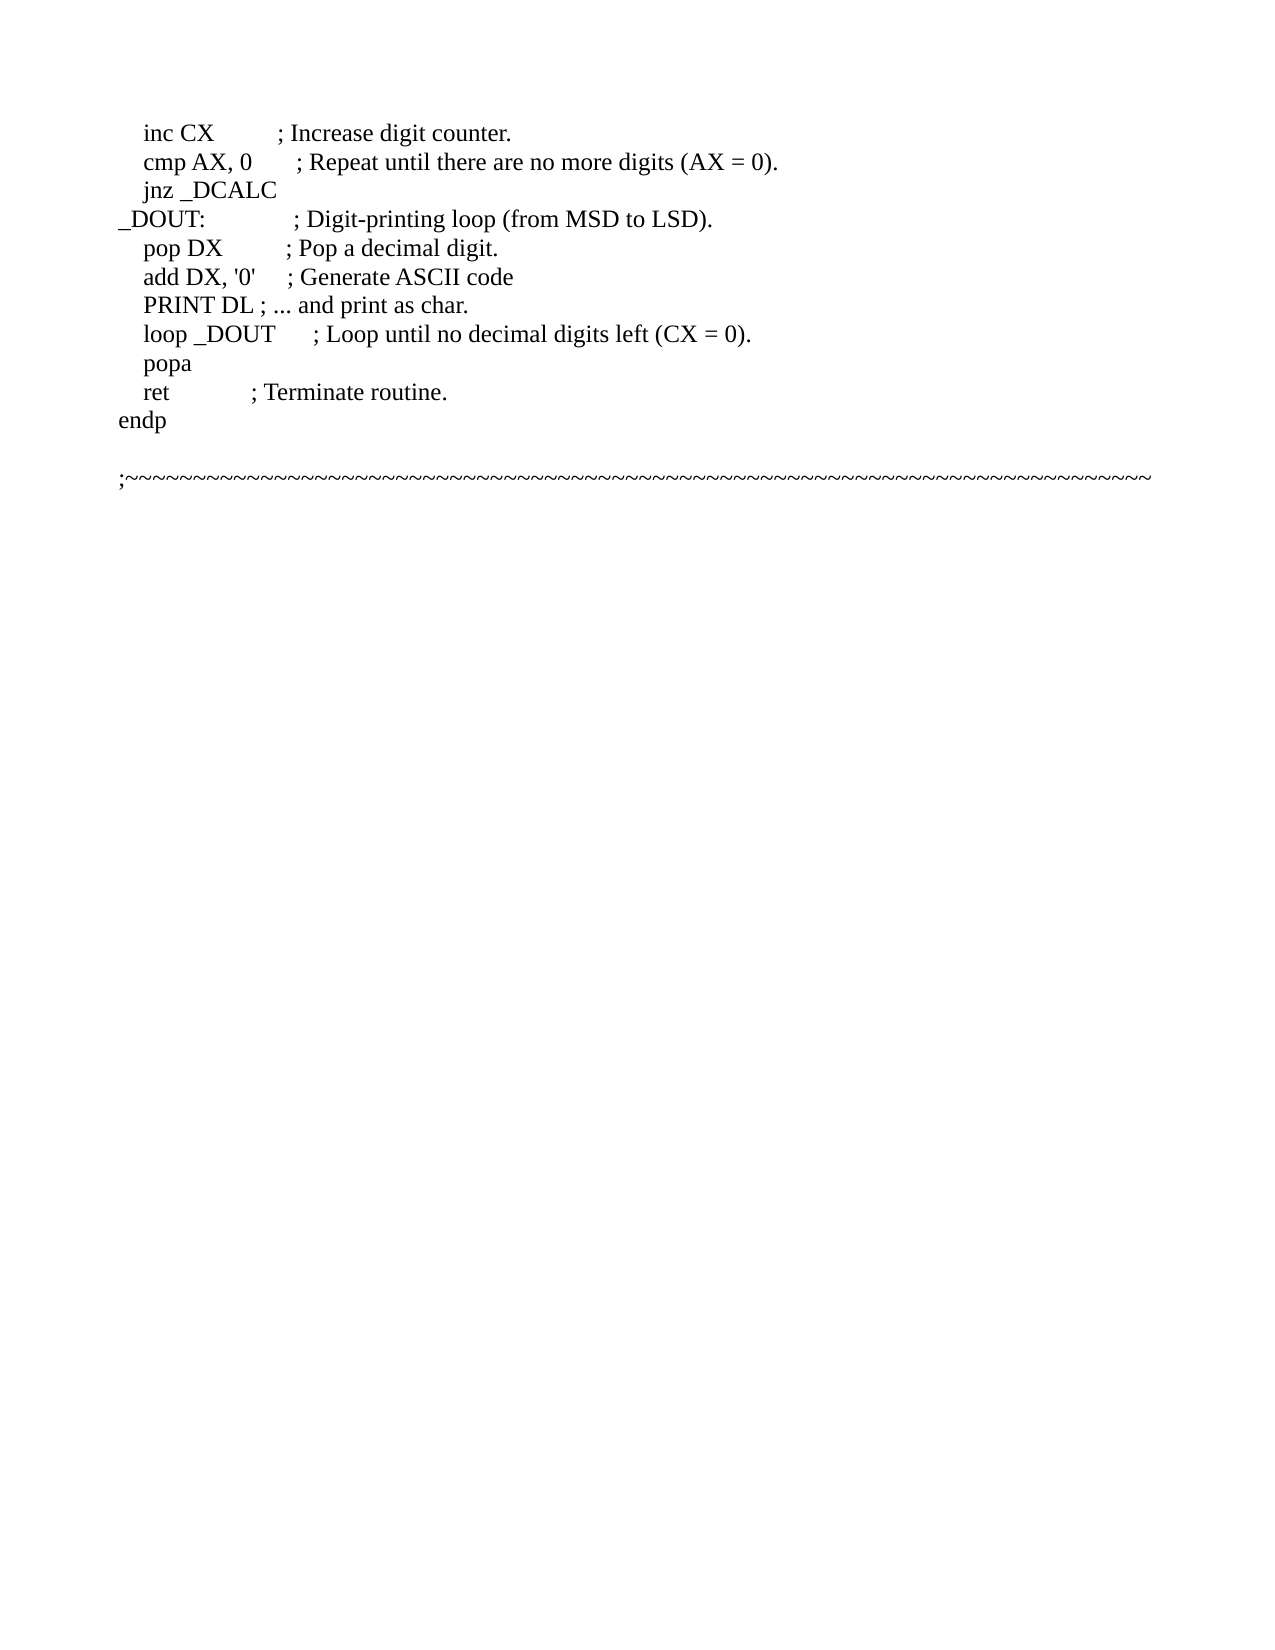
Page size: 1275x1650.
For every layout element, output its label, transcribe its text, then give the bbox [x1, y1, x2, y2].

text _DOUT: ; Digit-printing loop (from MSD to LSD). [118, 204, 1157, 233]
text ret ; Terminate routine. [118, 377, 1157, 406]
text popa [118, 348, 1157, 377]
text cmp AX, 0 ; Repeat until there are no more digits (AX = 0). [118, 147, 1157, 176]
text pop DX ; Pop a decimal digit. [118, 233, 1157, 262]
text inc CX ; Increase digit counter. [118, 118, 1157, 147]
text endp [118, 406, 1157, 434]
text PRINT DL ; ... and print as char. [118, 291, 1157, 319]
text loop _DOUT ; Loop until no decimal digits left (CX = 0). [118, 319, 1157, 348]
text add DX, '0' ; Generate ASCII code [118, 262, 1157, 291]
text ;~~~~~~~~~~~~~~~~~~~~~~~~~~~~~~~~~~~~~~~~~~~~~~~~~~~~~~~~~~~~~~~~~~~~~~~~~~~~ [118, 463, 1157, 492]
text jnz _DCALC [118, 176, 1157, 204]
